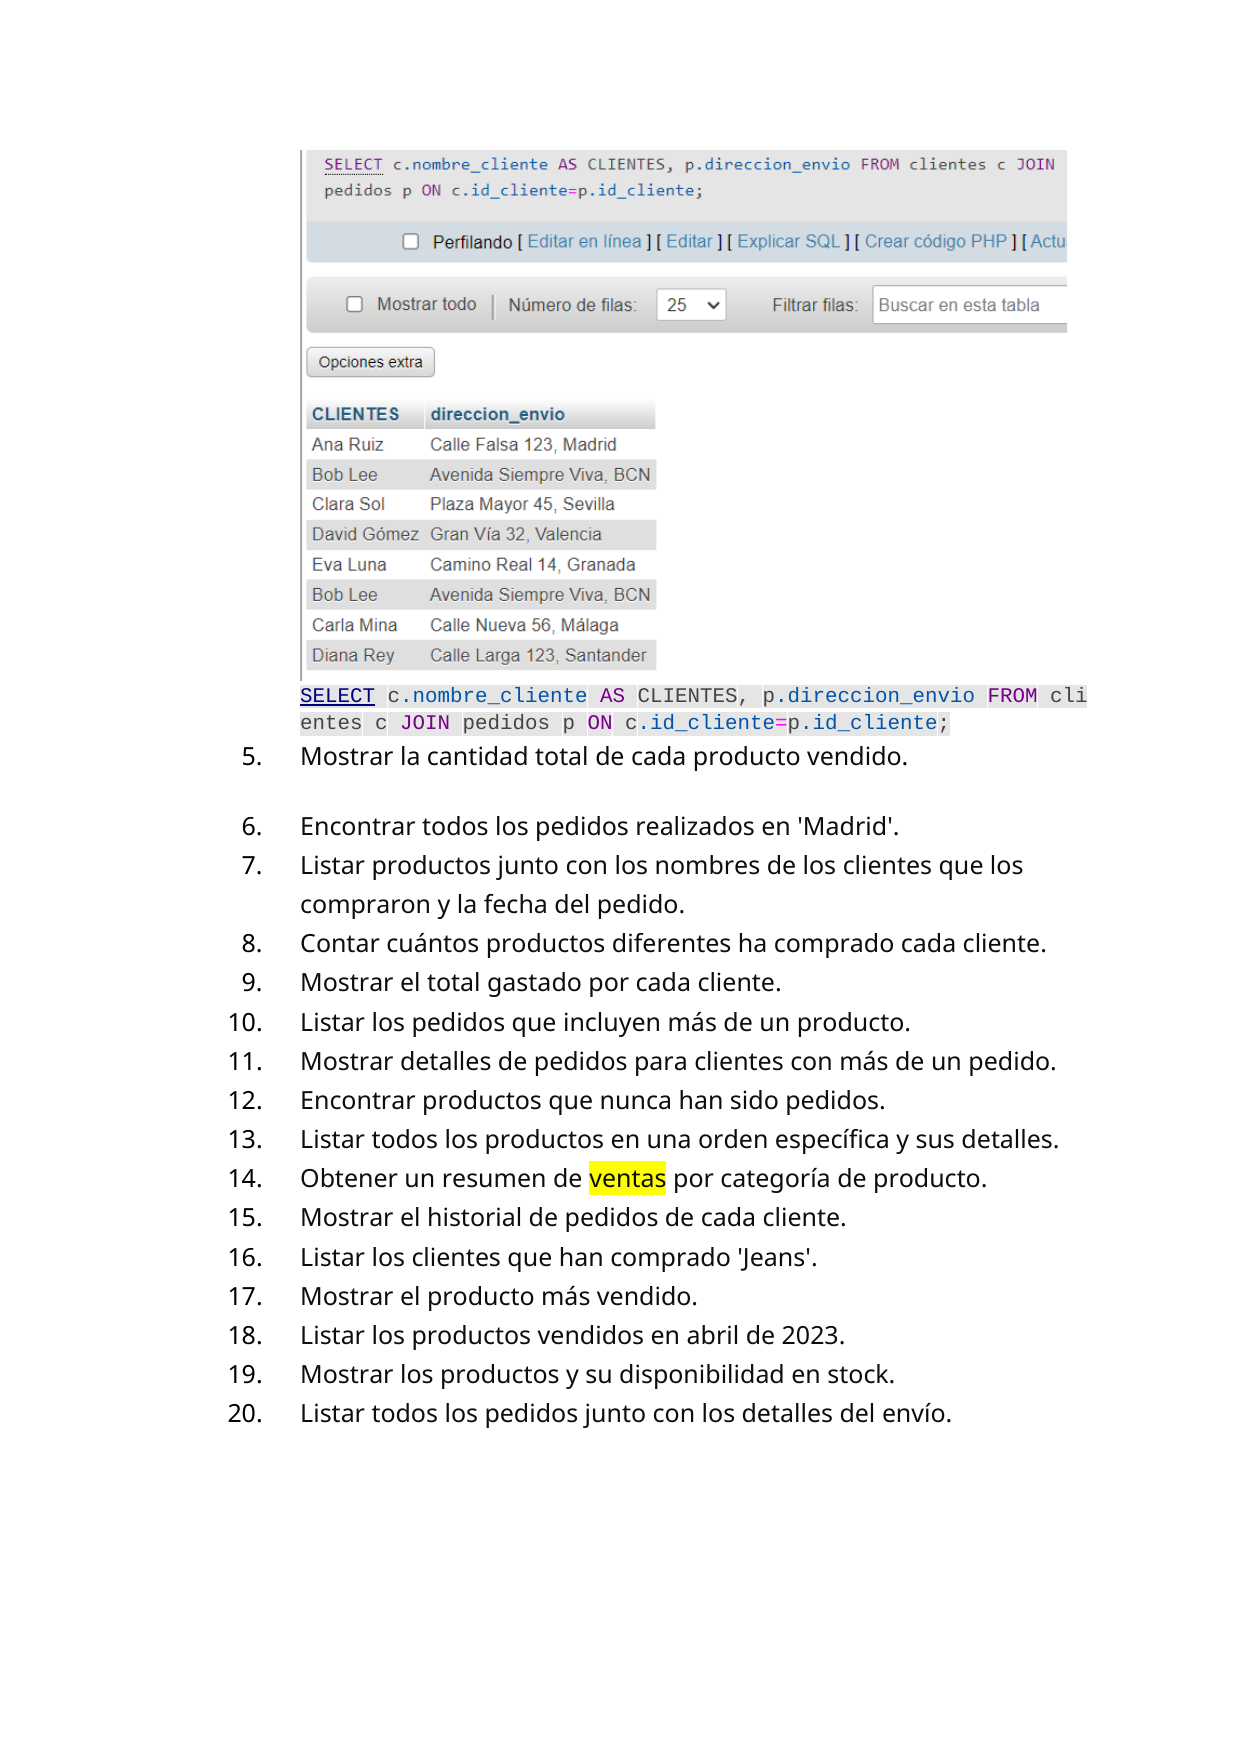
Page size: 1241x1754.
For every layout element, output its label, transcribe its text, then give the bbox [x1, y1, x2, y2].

list Encontrar productos que nunca han sido pedidos. [262, 1083, 1090, 1117]
list Listar los pedidos que incluyen más de un producto. [262, 1004, 1090, 1038]
list Contar cuántos productos diferentes ha comprado cada cliente. [262, 926, 1090, 960]
list Mostrar el total gastado por cada cliente. [262, 965, 1090, 999]
text SELECT c.nombre_cliente AS CLIENTES, p.direccion_envio FROM clientes c JOIN pedidos p ON c.id_cliente=p.id_cliente; [300, 685, 1090, 736]
list Obtener un resumen de ventas por categoría de producto. [262, 1161, 1090, 1195]
list Listar todos los pedidos junto con los detalles del envío. [262, 1396, 1090, 1430]
list Listar productos junto con los nombres de los clientes que los compraron y la fecha del pedido. [262, 848, 1090, 921]
list Listar los clientes que han comprado 'Jeans'. [262, 1239, 1090, 1273]
list Encontrar todos los pedidos realizados en 'Madrid'. [262, 808, 1090, 842]
list Mostrar el historial de pedidos de cada cliente. [262, 1200, 1090, 1234]
list Listar los productos vendidos en abril de 2023. [262, 1318, 1090, 1352]
list Mostrar el producto más vendido. [262, 1278, 1090, 1312]
list Listar todos los productos en una orden específica y sus detalles. [262, 1122, 1090, 1156]
list Mostrar detalles de pedidos para clientes con más de un pedido. [262, 1043, 1090, 1077]
list Mostrar los productos y su disponibilidad en stock. [262, 1357, 1090, 1391]
list Mostrar la cantidad total de cada producto vendido. [262, 739, 1090, 773]
